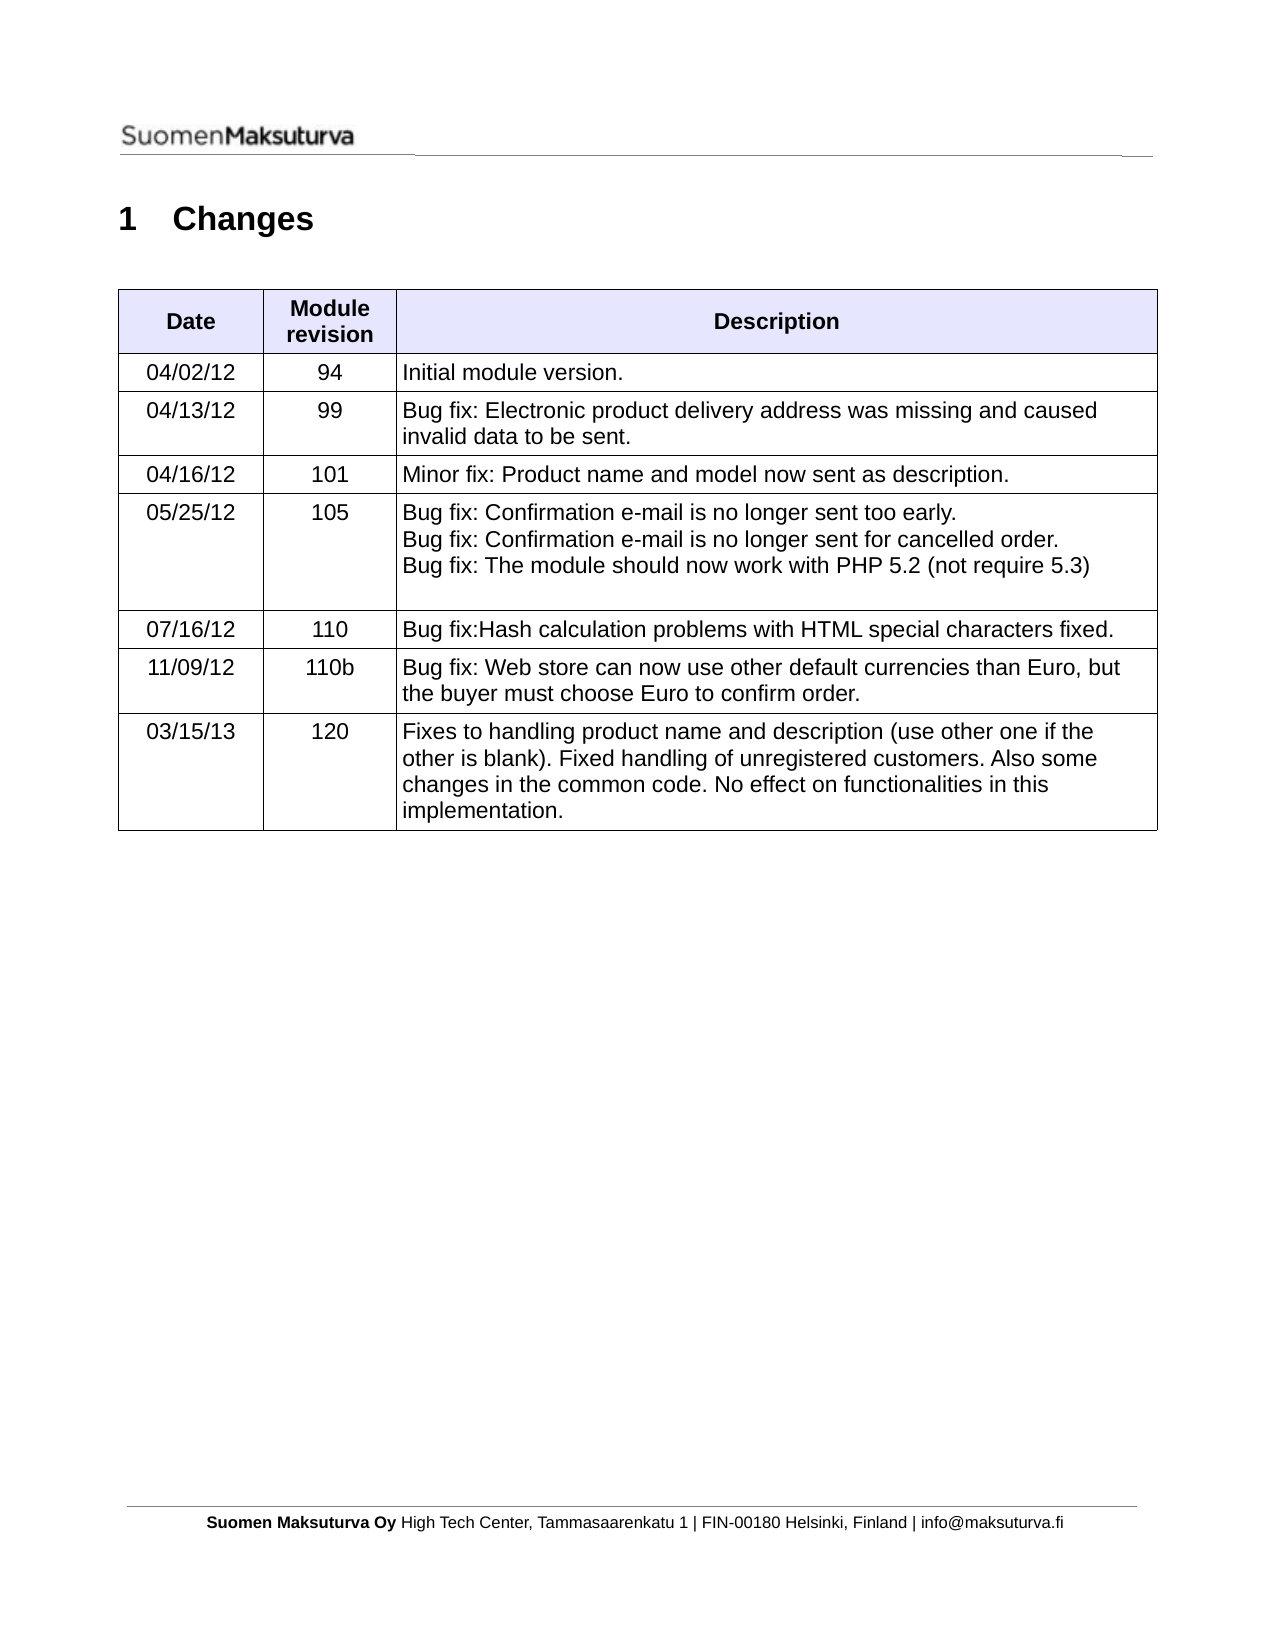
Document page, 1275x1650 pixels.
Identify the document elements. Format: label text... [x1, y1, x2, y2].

table_cell 110b [264, 649, 396, 712]
table_cell 16.04.12 [119, 456, 263, 493]
table_header Date [119, 290, 263, 353]
table_cell 13.04.12 [119, 392, 263, 455]
table_cell 99 [264, 392, 396, 455]
table_cell 02.04.12 [119, 354, 263, 391]
subtitle Changes [118, 199, 1157, 238]
table_cell Bug fix:Hash calculation problems with HTML special characters fixed. [397, 611, 1157, 648]
table_cell Initial module version. [397, 354, 1157, 391]
table_cell 16.07.12 [119, 611, 263, 648]
table_cell Fixes to handling product name and description (use other one if the other is blank). Fixed handling of unregistered customers. Also some changes in the common code. No effect on functionalities in this implementation. [397, 714, 1157, 829]
table_cell 09.11.12 [119, 649, 263, 712]
table_cell Bug fix: Confirmation e-mail is no longer sent too early. Bug fix: Confirmation e-mail is no longer sent for cancelled order. Bug fix: The module should now work with PHP 5.2 (not require 5.3) [397, 494, 1157, 610]
table_cell 120 [264, 714, 396, 829]
table_cell Bug fix: Electronic product delivery address was missing and caused invalid data to be sent. [397, 392, 1157, 455]
table_header Description [397, 290, 1157, 353]
table_cell 110 [264, 611, 396, 648]
table_cell 105 [264, 494, 396, 610]
table_header Module revision [264, 290, 396, 353]
table_cell Minor fix: Product name and model now sent as description. [397, 456, 1157, 493]
table_cell 15.03.13 [119, 714, 263, 829]
table_cell 25.05.12 [119, 494, 263, 610]
table_cell Bug fix: Web store can now use other default currencies than Euro, but the buyer must choose Euro to confirm order. [397, 649, 1157, 712]
table_cell 101 [264, 456, 396, 493]
picture [120, 124, 358, 147]
table_cell 94 [264, 354, 396, 391]
